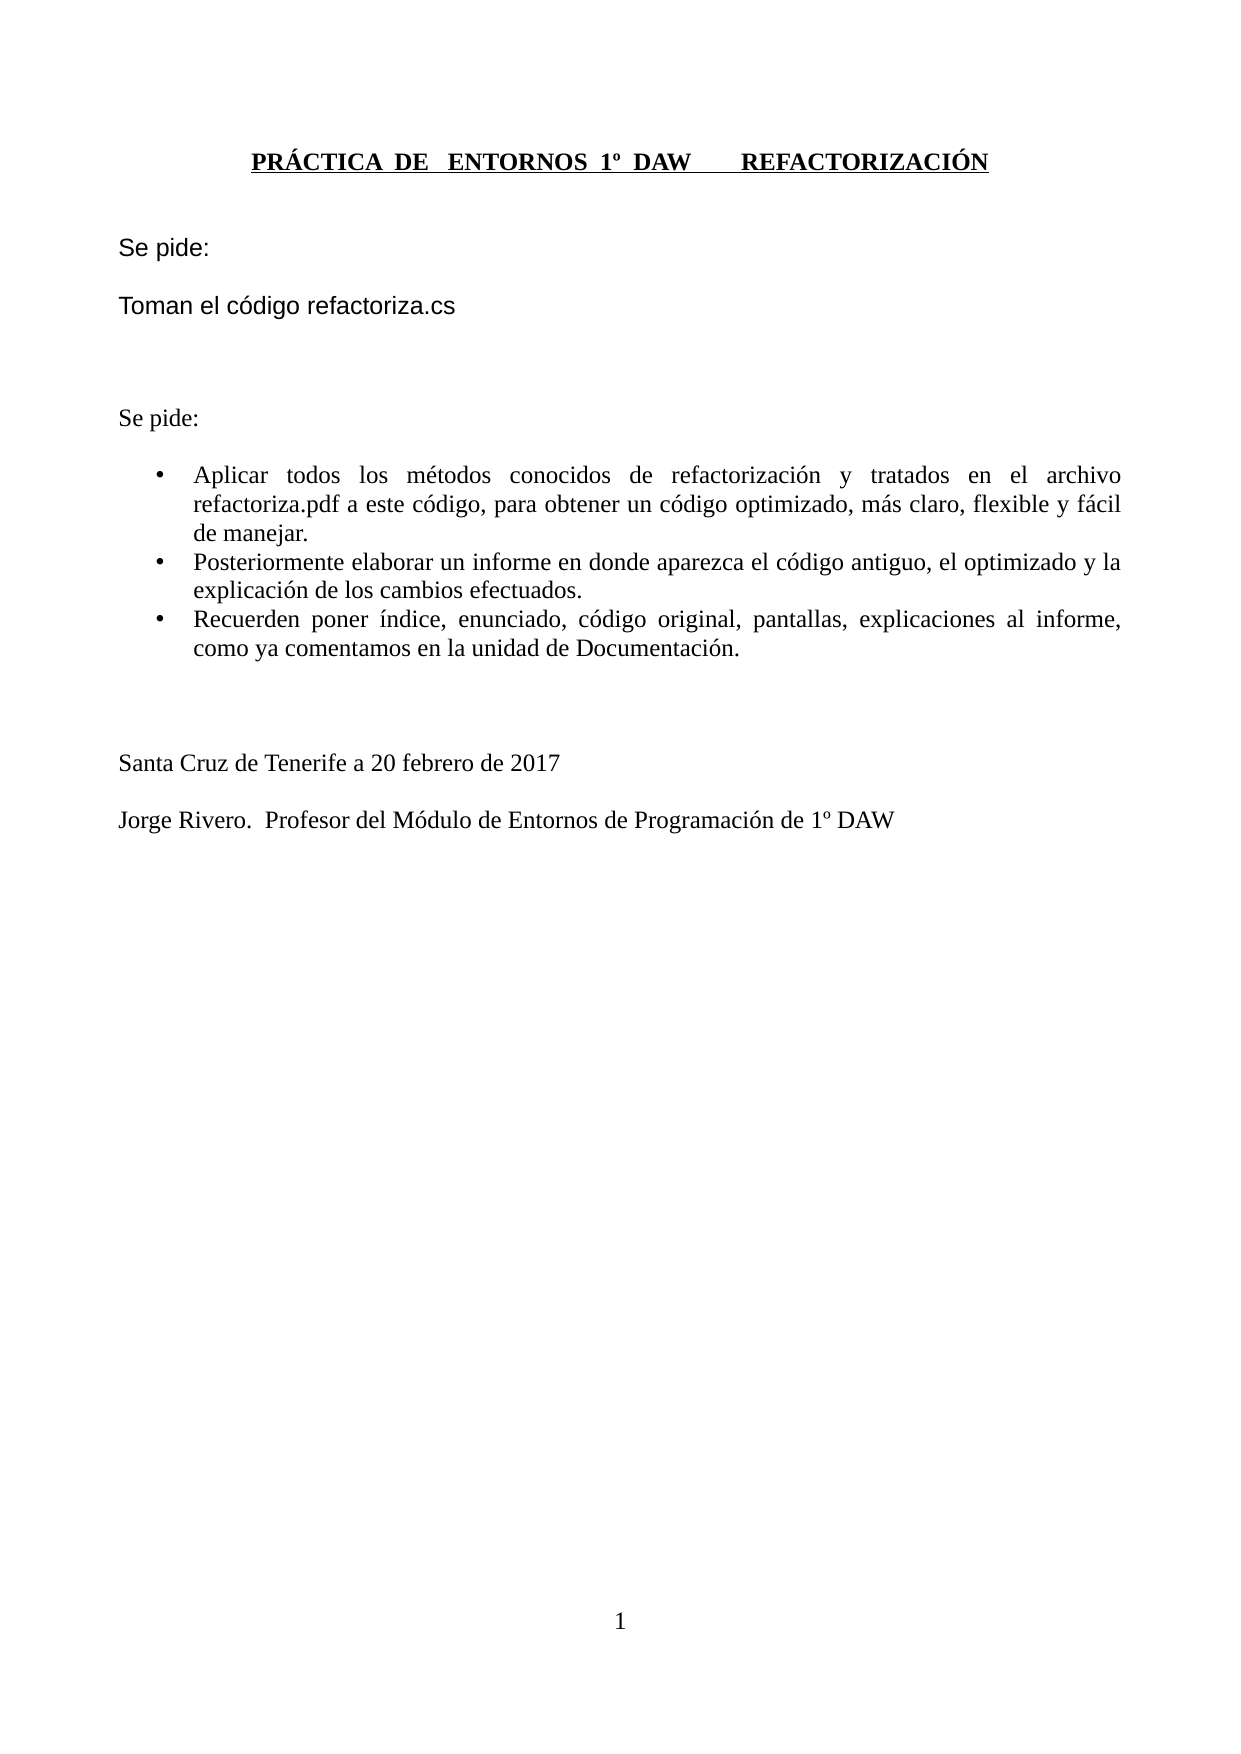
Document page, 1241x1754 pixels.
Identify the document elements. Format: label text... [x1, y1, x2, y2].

list Posteriormente elaborar un informe en donde aparezca el código antiguo, el optimizado y la explicación de los cambios efectuados. [156, 547, 1122, 604]
list Recuerden poner índice, enunciado, código original, pantallas, explicaciones al informe, como ya comentamos en la unidad de Documentación. [156, 604, 1122, 662]
text PRÁCTICA DE ENTORNOS 1º DAW REFACTORIZACIÓN [118, 147, 1122, 176]
text Jorge Rivero. Profesor del Módulo de Entornos de Programación de 1º DAW [118, 805, 1122, 834]
text Se pide: [118, 233, 1122, 262]
list Aplicar todos los métodos conocidos de refactorización y tratados en el archivo refactoriza.pdf a este código, para obtener un código optimizado, más claro, flexible y fácil de manejar. [156, 460, 1122, 547]
text Se pide: [118, 403, 1122, 432]
text Toman el código refactoriza.cs [118, 291, 1122, 319]
text Santa Cruz de Tenerife a 20 febrero de 2017 [118, 748, 1122, 777]
